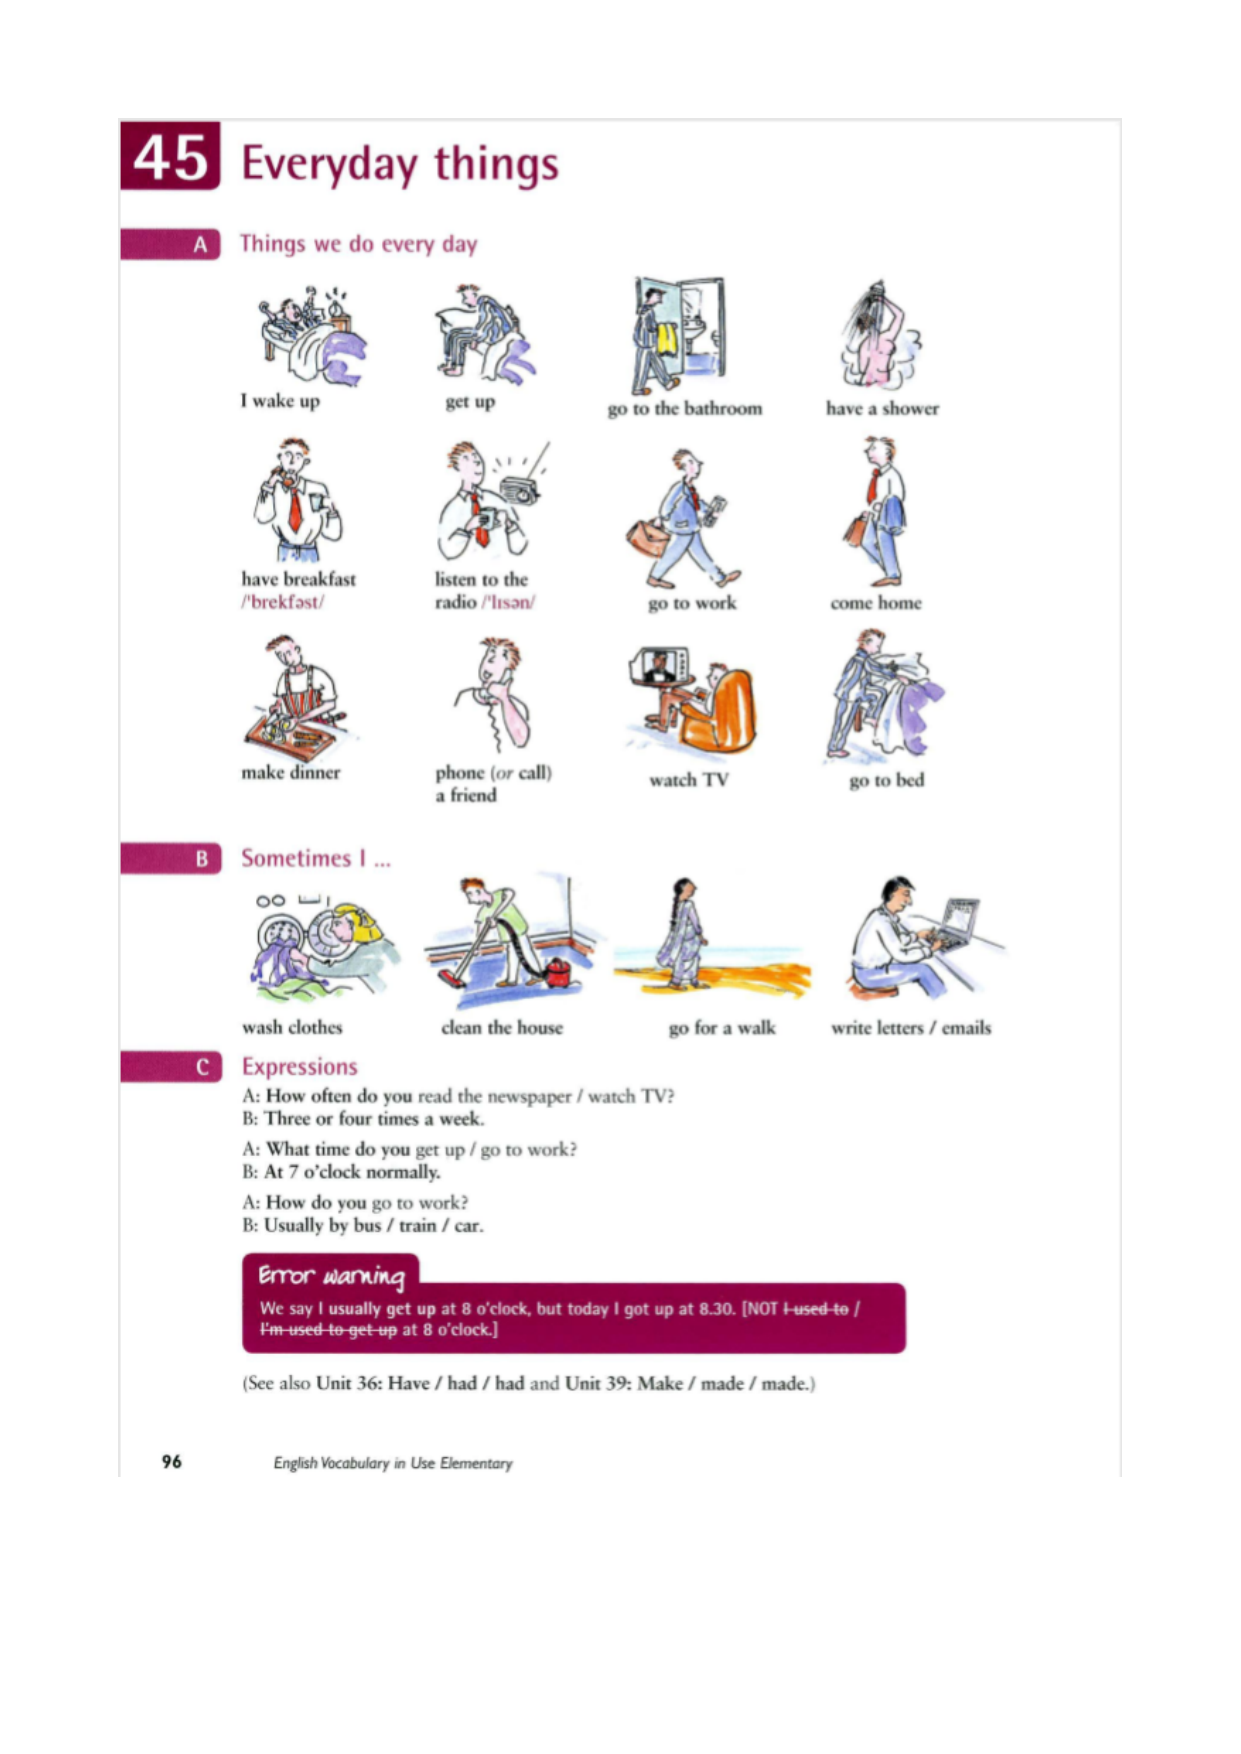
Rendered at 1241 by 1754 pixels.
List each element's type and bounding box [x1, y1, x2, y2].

picture [118, 118, 1122, 1477]
